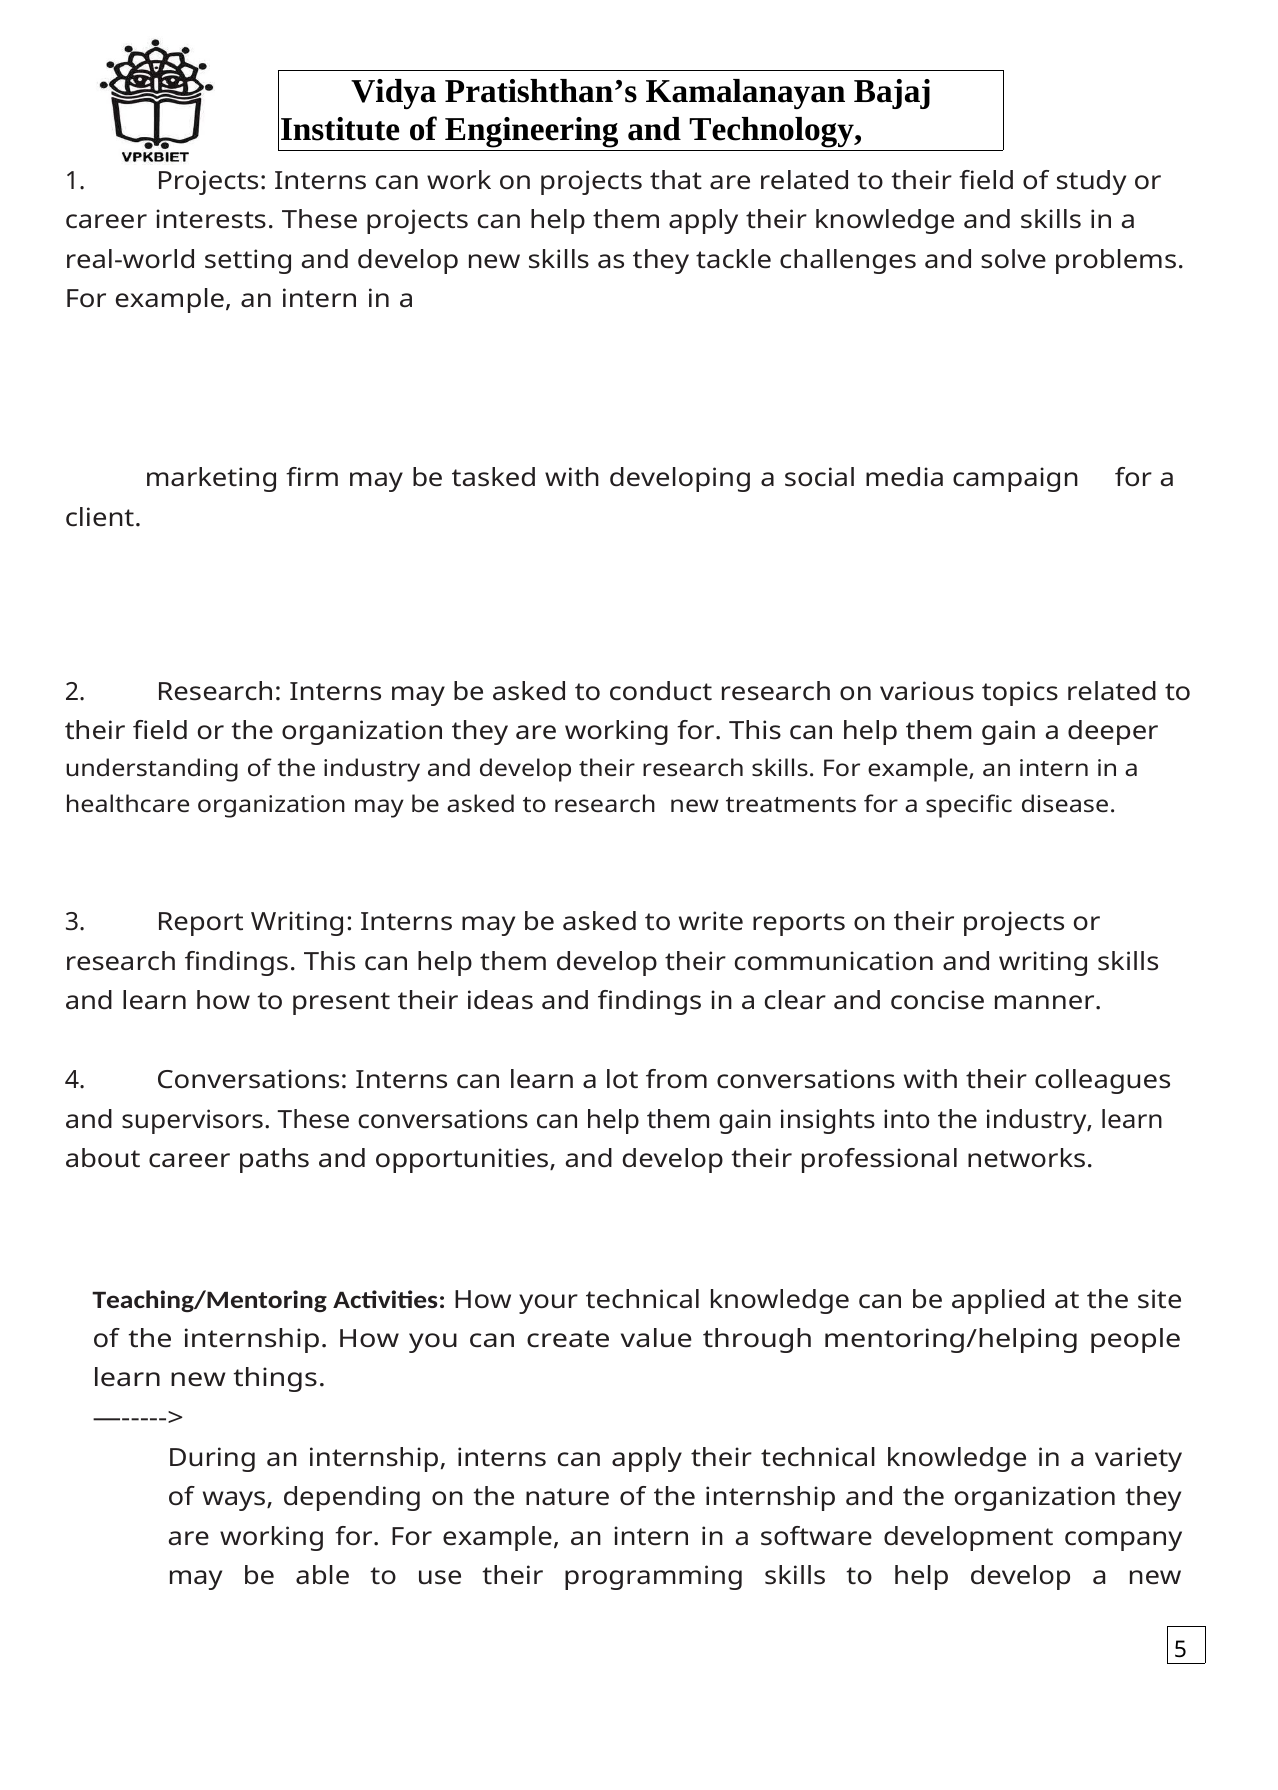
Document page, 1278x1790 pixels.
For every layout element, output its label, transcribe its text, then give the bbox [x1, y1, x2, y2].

list Projects: Interns can work on projects that are related to their field of study or career interests. These projects can help them apply their knowledge and skills in a real-world setting and develop new skills as they tackle challenges and solve problems. For example, an intern in a [64, 162, 1193, 315]
list marketing firm may be tasked with developing a social media campaign for a client. [64, 460, 1193, 533]
list Conversations: Interns can learn a lot from conversations with their colleagues and supervisors. These conversations can help them gain insights into the industry, learn about career paths and opportunities, and develop their professional networks. [64, 1062, 1178, 1175]
text —-----> [92, 1400, 1212, 1434]
list Research: Interns may be asked to conduct research on various topics related to their field or the organization they are working for. This can help them gain a deeper understanding of the industry and develop their research skills. For example, an intern in a healthcare organization may be asked to research new treatments for a specific disease. [64, 673, 1194, 819]
list Report Writing: Interns may be asked to write reports on their projects or research findings. This can help them develop their communication and writing skills and learn how to present their ideas and findings in a clear and concise manner. [64, 904, 1178, 1017]
text Teaching/Mentoring Activities: How your technical knowledge can be applied at the site of the internship. How you can create value through mentoring/helping people learn new things. [92, 1282, 1183, 1394]
text During an internship, interns can apply their technical knowledge in a variety of ways, depending on the nature of the internship and the organization they are working for. For example, an intern in a software development company may be able to use their programming skills to help develop a new application, while an intern in a research organization may use their statistical analysis skills to analyze data. [167, 1439, 1183, 1592]
